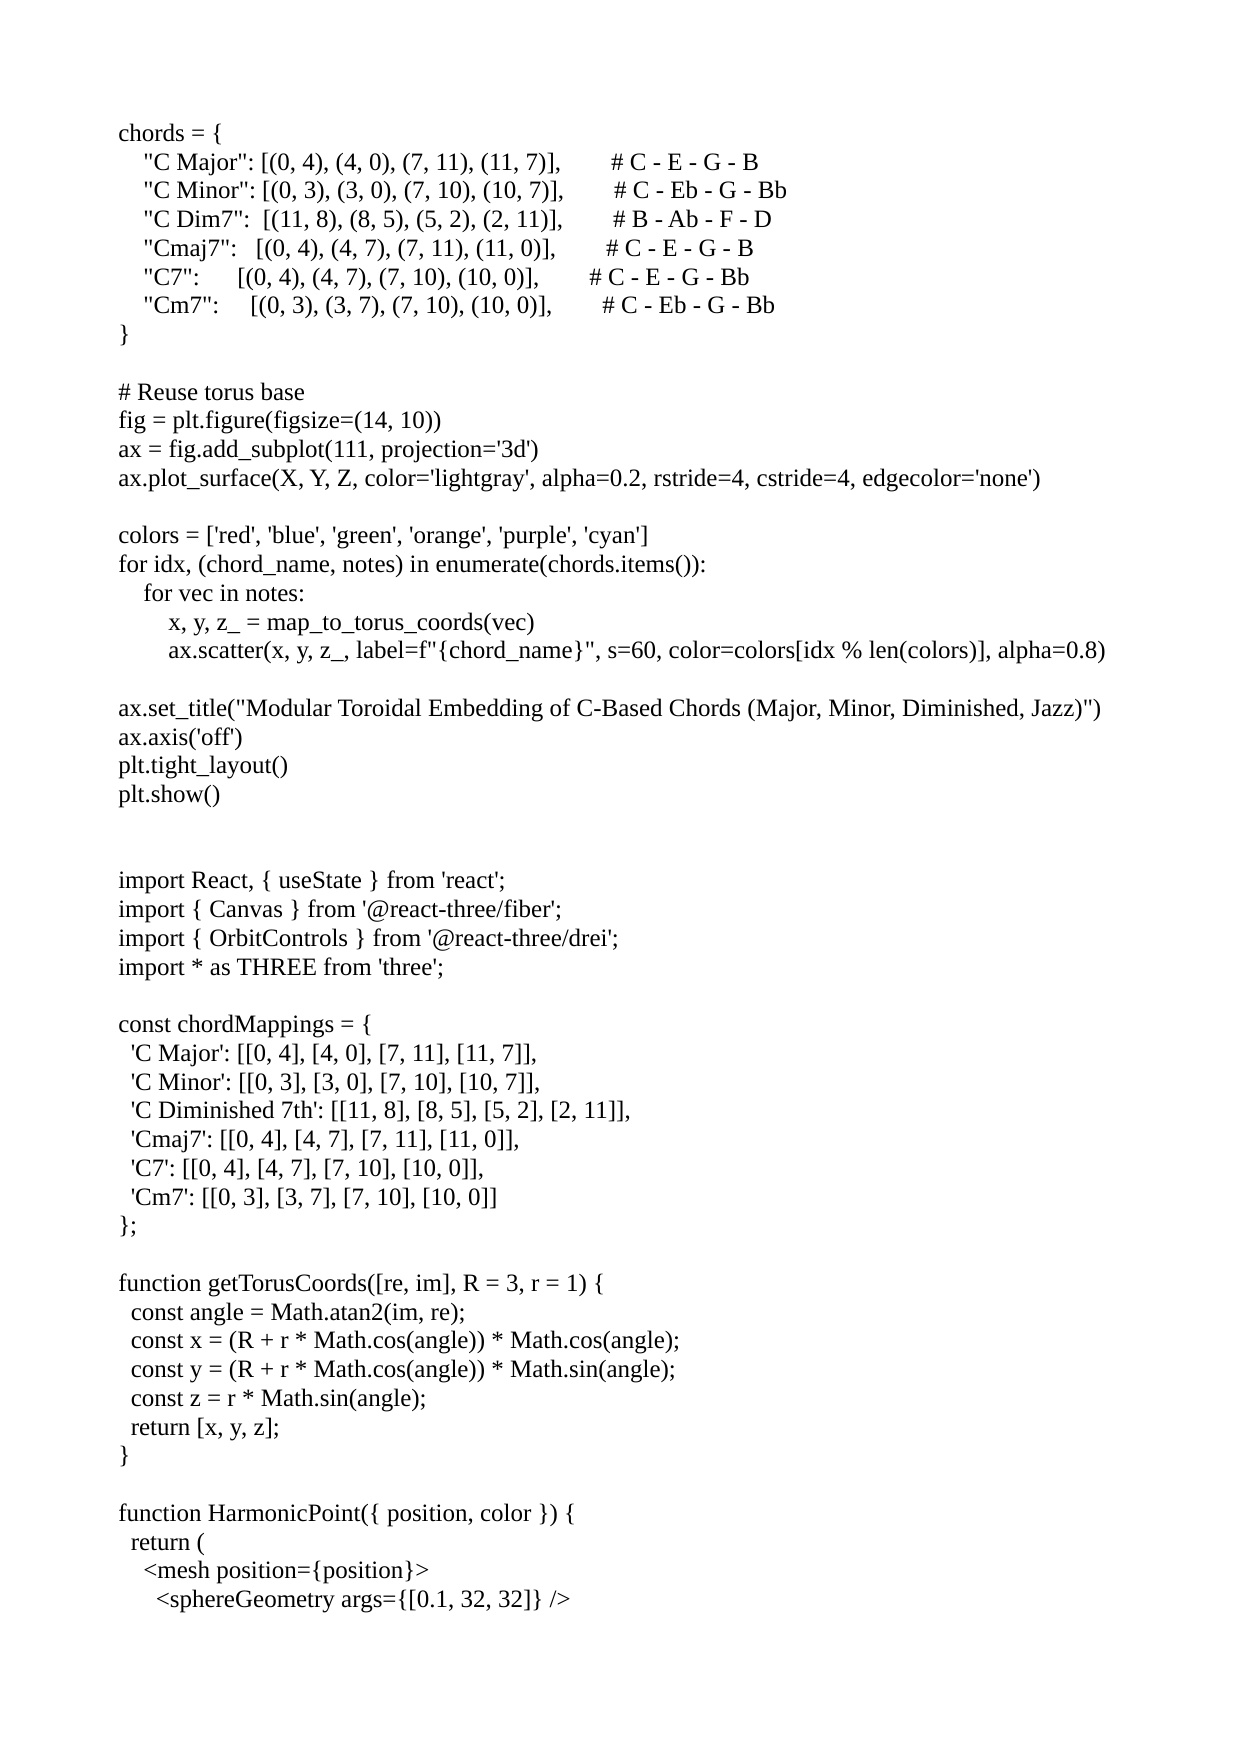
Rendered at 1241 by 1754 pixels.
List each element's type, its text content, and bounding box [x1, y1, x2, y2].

text "C Minor": [(0, 3), (3, 0), (7, 10), (10, 7)], # C - Eb - G - Bb [118, 176, 1122, 204]
text const chordMappings = { [118, 1009, 1122, 1038]
text colors = ['red', 'blue', 'green', 'orange', 'purple', 'cyan'] [118, 521, 1122, 549]
text const z = r * Math.sin(angle); [118, 1383, 1122, 1412]
text "C Dim7": [(11, 8), (8, 5), (5, 2), (2, 11)], # B - Ab - F - D [118, 204, 1122, 233]
text ax.plot_surface(X, Y, Z, color='lightgray', alpha=0.2, rstride=4, cstride=4, edgecolor='none') [118, 463, 1122, 492]
text <mesh position={position}> [118, 1556, 1122, 1584]
text "C7": [(0, 4), (4, 7), (7, 10), (10, 0)], # C - E - G - Bb [118, 262, 1122, 291]
text "Cm7": [(0, 3), (3, 7), (7, 10), (10, 0)], # C - Eb - G - Bb [118, 291, 1122, 319]
text import * as THREE from 'three'; [118, 952, 1122, 981]
text <sphereGeometry args={[0.1, 32, 32]} /> [118, 1584, 1122, 1613]
text ax.set_title("Modular Toroidal Embedding of C-Based Chords (Major, Minor, Diminished, Jazz)") [118, 693, 1122, 722]
text ax.scatter(x, y, z_, label=f"{chord_name}", s=60, color=colors[idx % len(colors)], alpha=0.8) [118, 636, 1122, 664]
text for idx, (chord_name, notes) in enumerate(chords.items()): [118, 549, 1122, 578]
text } [118, 319, 1122, 348]
text x, y, z_ = map_to_torus_coords(vec) [118, 607, 1122, 636]
text plt.tight_layout() [118, 751, 1122, 779]
text 'Cmaj7': [[0, 4], [4, 7], [7, 11], [11, 0]], [118, 1124, 1122, 1153]
text function HarmonicPoint({ position, color }) { [118, 1498, 1122, 1527]
text for vec in notes: [118, 578, 1122, 607]
text 'Cm7': [[0, 3], [3, 7], [7, 10], [10, 0]] [118, 1182, 1122, 1211]
text # Reuse torus base [118, 377, 1122, 406]
text } [118, 1441, 1122, 1469]
text "C Major": [(0, 4), (4, 0), (7, 11), (11, 7)], # C - E - G - B [118, 147, 1122, 176]
text import { Canvas } from '@react-three/fiber'; [118, 894, 1122, 923]
text const angle = Math.atan2(im, re); [118, 1297, 1122, 1326]
text ax.axis('off') [118, 722, 1122, 751]
text fig = plt.figure(figsize=(14, 10)) [118, 406, 1122, 434]
text function getTorusCoords([re, im], R = 3, r = 1) { [118, 1268, 1122, 1297]
text }; [118, 1211, 1122, 1239]
text import { OrbitControls } from '@react-three/drei'; [118, 923, 1122, 952]
text plt.show() import React, { useState } from 'react'; [118, 779, 1122, 894]
text 'C7': [[0, 4], [4, 7], [7, 10], [10, 0]], [118, 1153, 1122, 1182]
text 'C Minor': [[0, 3], [3, 0], [7, 10], [10, 7]], [118, 1067, 1122, 1096]
text ax = fig.add_subplot(111, projection='3d') [118, 434, 1122, 463]
text "Cmaj7": [(0, 4), (4, 7), (7, 11), (11, 0)], # C - E - G - B [118, 233, 1122, 262]
text chords = { [118, 118, 1122, 147]
text return ( [118, 1527, 1122, 1556]
text 'C Diminished 7th': [[11, 8], [8, 5], [5, 2], [2, 11]], [118, 1096, 1122, 1124]
text return [x, y, z]; [118, 1412, 1122, 1441]
text const x = (R + r * Math.cos(angle)) * Math.cos(angle); [118, 1326, 1122, 1354]
text const y = (R + r * Math.cos(angle)) * Math.sin(angle); [118, 1354, 1122, 1383]
text 'C Major': [[0, 4], [4, 0], [7, 11], [11, 7]], [118, 1038, 1122, 1067]
